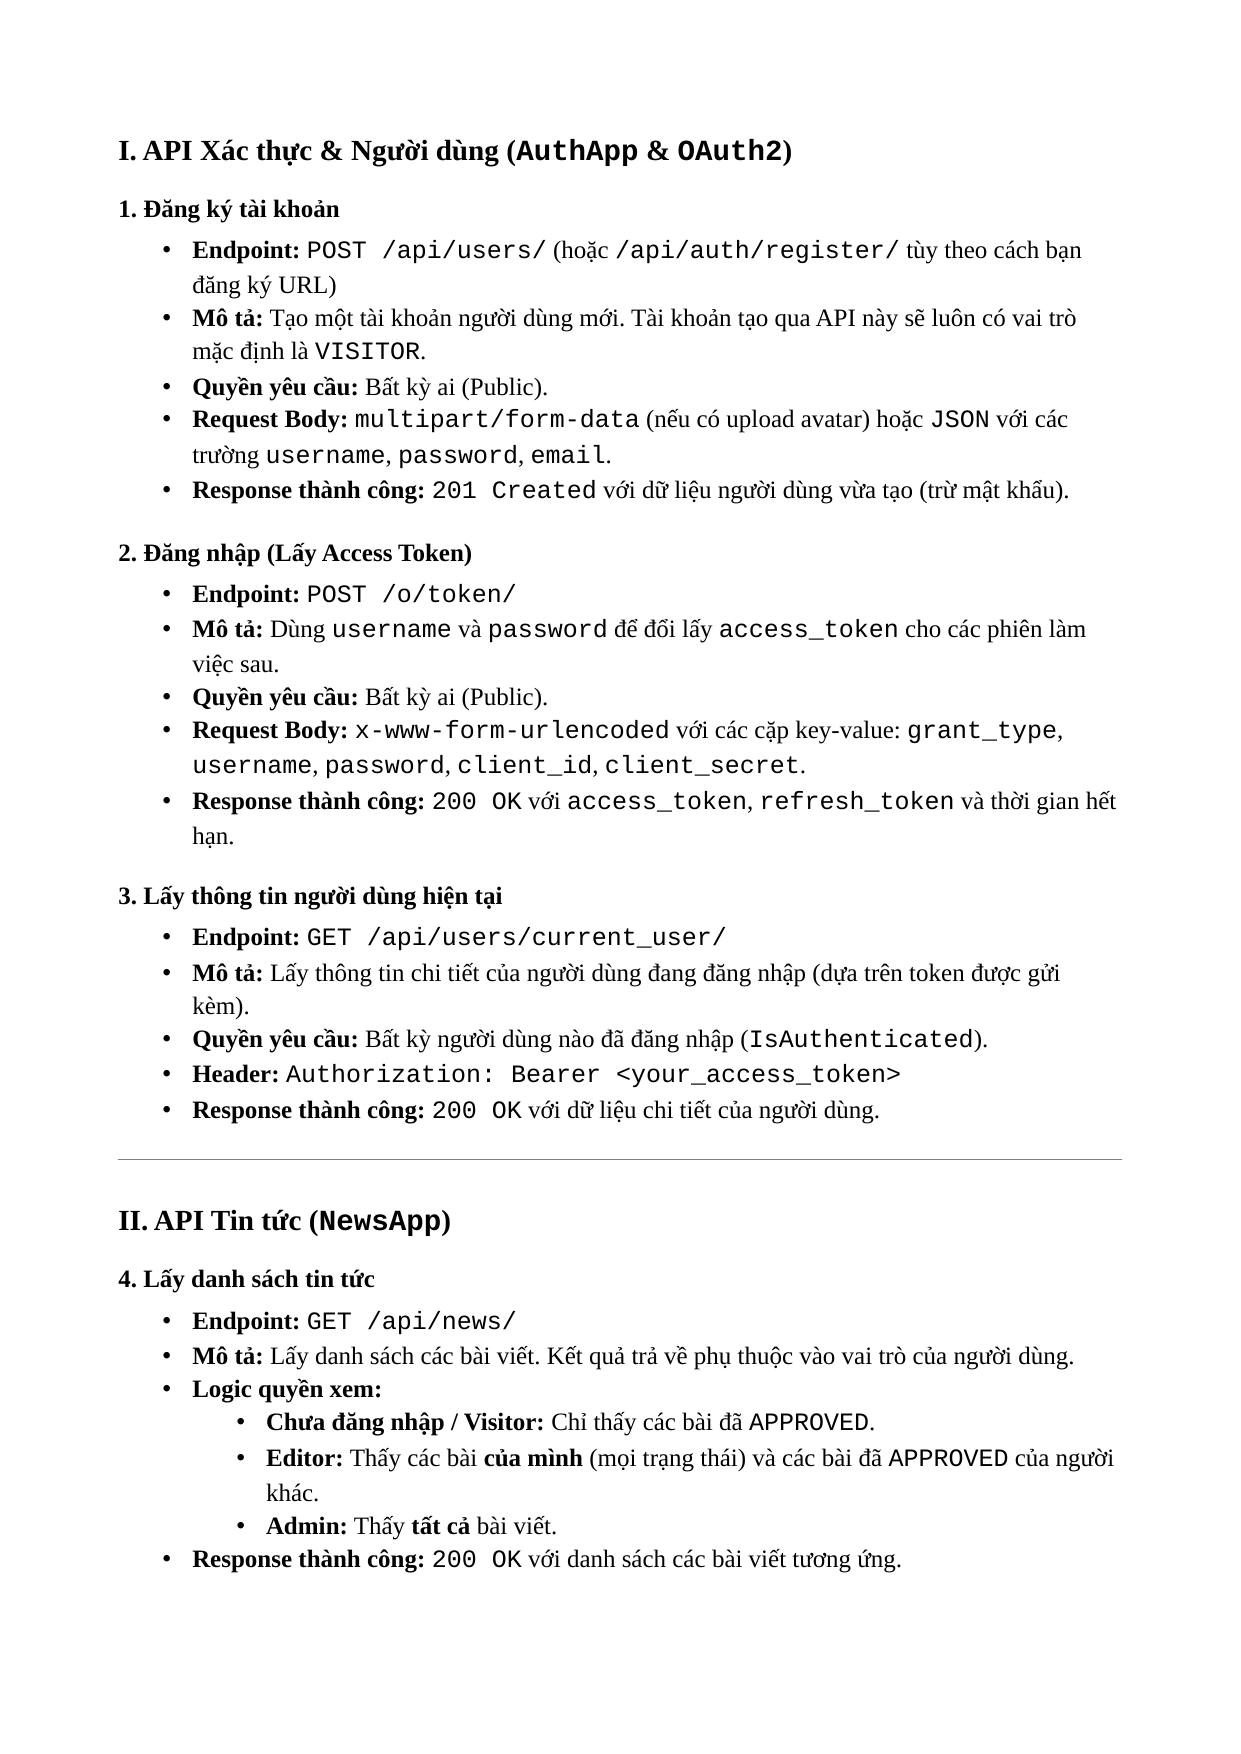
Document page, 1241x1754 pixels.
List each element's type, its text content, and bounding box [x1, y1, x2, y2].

list Quyền yêu cầu: Bất kỳ ai (Public). [162, 682, 1122, 711]
subtitle 1. Đăng ký tài khoản [118, 194, 1122, 222]
list Mô tả: Dùng username và password để đổi lấy access_token cho các phiên làm việc sau. [162, 614, 1122, 678]
list Quyền yêu cầu: Bất kỳ ai (Public). [162, 372, 1122, 400]
list Editor: Thấy các bài của mình (mọi trạng thái) và các bài đã APPROVED của người khác. [236, 1443, 1122, 1507]
subtitle 3. Lấy thông tin người dùng hiện tại [118, 881, 1122, 910]
list Header: Authorization: Bearer <your_access_token> [162, 1059, 1122, 1090]
subtitle 2. Đăng nhập (Lấy Access Token) [118, 538, 1122, 566]
list Mô tả: Lấy danh sách các bài viết. Kết quả trả về phụ thuộc vào vai trò của người dùng. [162, 1341, 1122, 1370]
list Endpoint: POST /api/users/ (hoặc /api/auth/register/ tùy theo cách bạn đăng ký URL) [162, 235, 1122, 299]
list Admin: Thấy tất cả bài viết. [236, 1511, 1122, 1539]
list Request Body: multipart/form-data (nếu có upload avatar) hoặc JSON với các trường username, password, email. [162, 404, 1122, 471]
list Endpoint: GET /api/users/current_user/ [162, 922, 1122, 953]
list Response thành công: 200 OK với danh sách các bài viết tương ứng. [162, 1544, 1122, 1575]
list Mô tả: Tạo một tài khoản người dùng mới. Tài khoản tạo qua API này sẽ luôn có vai trò mặc định là VISITOR. [162, 303, 1122, 367]
list Response thành công: 201 Created với dữ liệu người dùng vừa tạo (trừ mật khẩu). [162, 475, 1122, 506]
list Endpoint: POST /o/token/ [162, 579, 1122, 610]
list Response thành công: 200 OK với dữ liệu chi tiết của người dùng. [162, 1095, 1122, 1126]
list Endpoint: GET /api/news/ [162, 1306, 1122, 1337]
subtitle II. API Tin tức (NewsApp) [118, 1203, 1122, 1239]
subtitle 4. Lấy danh sách tin tức [118, 1264, 1122, 1293]
list Mô tả: Lấy thông tin chi tiết của người dùng đang đăng nhập (dựa trên token được gửi kèm). [162, 958, 1122, 1019]
list Request Body: x-www-form-urlencoded với các cặp key-value: grant_type, username, password, client_id, client_secret. [162, 715, 1122, 781]
list Chưa đăng nhập / Visitor: Chỉ thấy các bài đã APPROVED. [236, 1407, 1122, 1438]
list Logic quyền xem: [162, 1374, 1122, 1403]
list Quyền yêu cầu: Bất kỳ người dùng nào đã đăng nhập (IsAuthenticated). [162, 1024, 1122, 1055]
list Response thành công: 200 OK với access_token, refresh_token và thời gian hết hạn. [162, 786, 1122, 850]
subtitle I. API Xác thực & Người dùng (AuthApp & OAuth2) [118, 133, 1122, 169]
